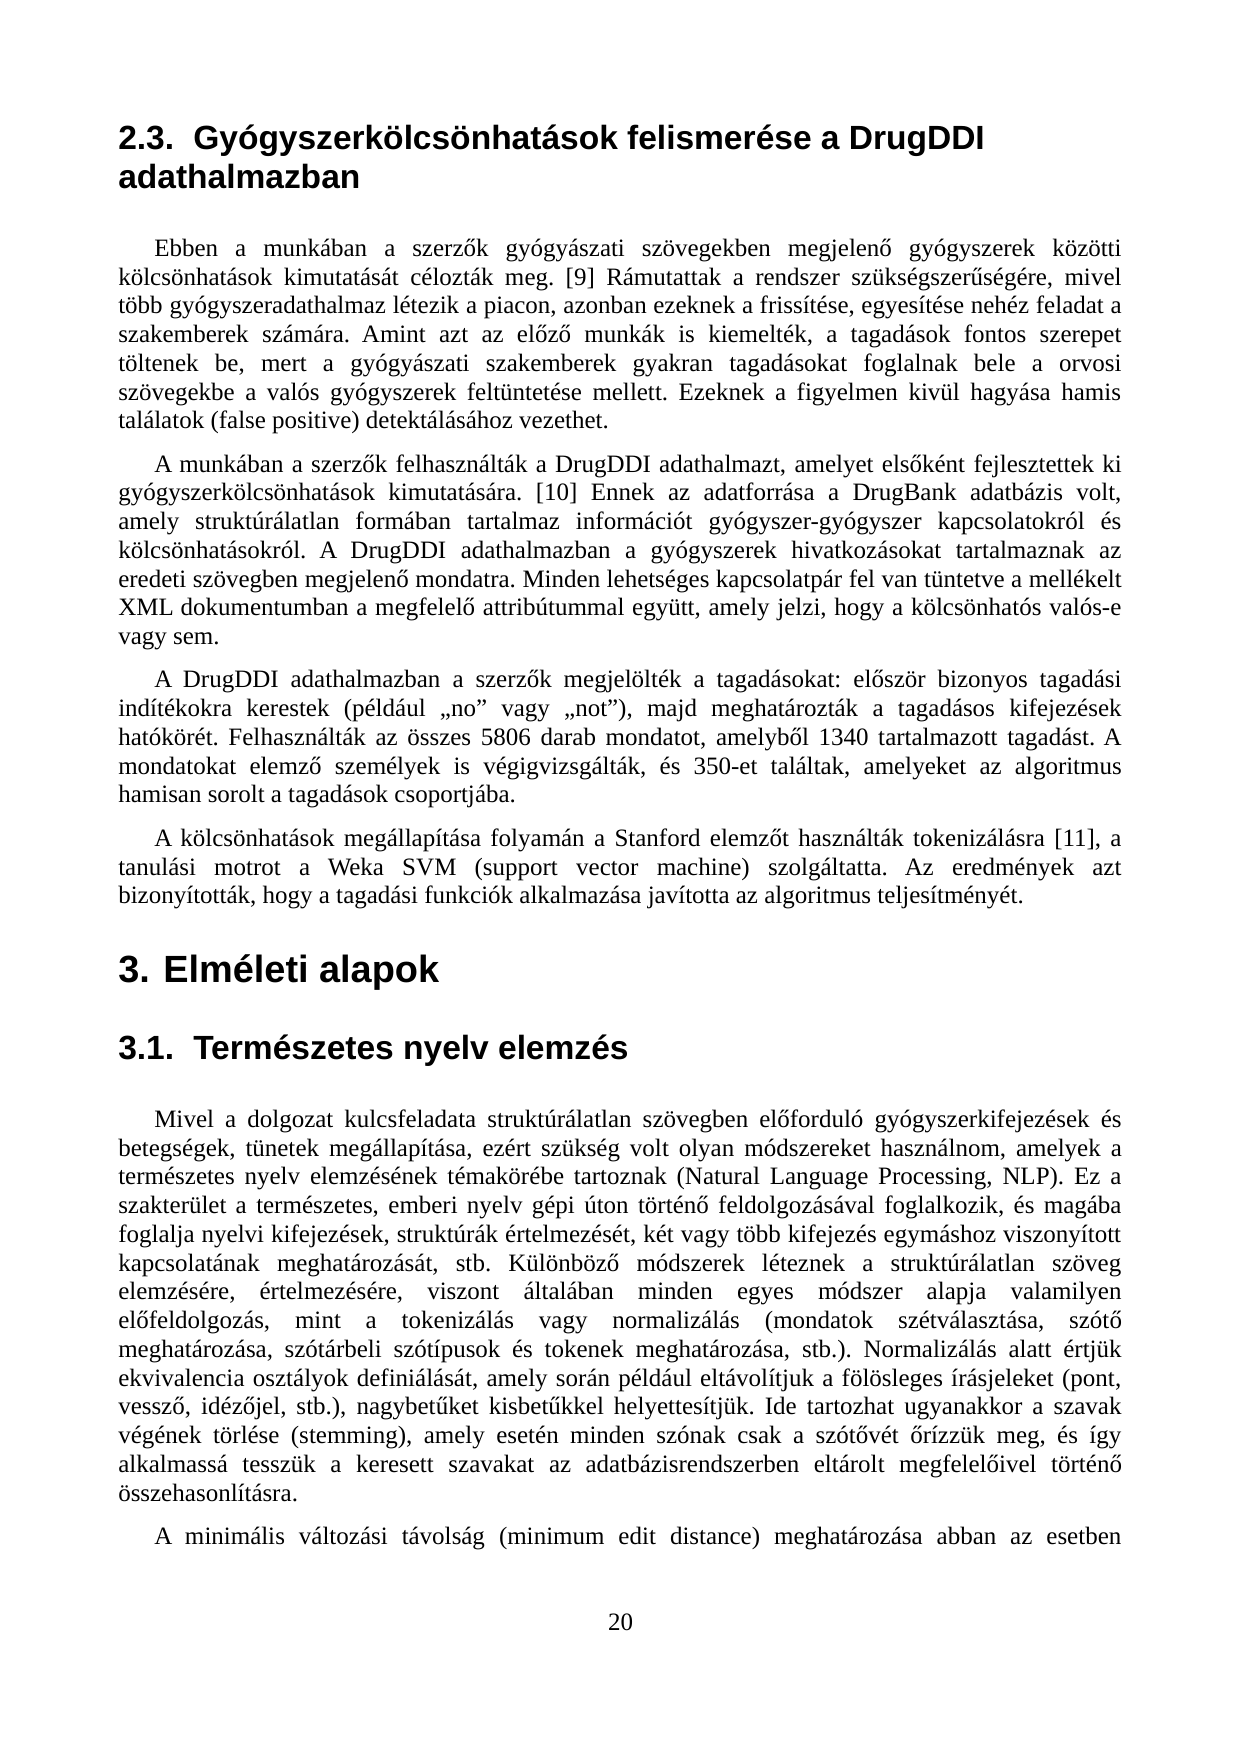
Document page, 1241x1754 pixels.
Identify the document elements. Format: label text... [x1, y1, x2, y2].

text Ebben a munkában a szerzők gyógyászati szövegekben megjelenő gyógyszerek közötti kölcsönhatások kimutatását célozták meg. [9] Rámutattak a rendszer szükségszerűségére, mivel több gyógyszeradathalmaz létezik a piacon, azonban ezeknek a frissítése, egyesítése nehéz feladat a szakemberek számára. Amint azt az előző munkák is kiemelték, a tagadások fontos szerepet töltenek be, mert a gyógyászati szakemberek gyakran tagadásokat foglalnak bele a orvosi szövegekbe a valós gyógyszerek feltüntetése mellett. Ezeknek a figyelmen kivül hagyása hamis találatok (false positive) detektálásához vezethet. [118, 233, 1122, 434]
text Mivel a dolgozat kulcsfeladata struktúrálatlan szövegben előforduló gyógyszerkifejezések és betegségek, tünetek megállapítása, ezért szükség volt olyan módszereket használnom, amelyek a természetes nyelv elemzésének témakörébe tartoznak (Natural Language Processing, NLP). Ez a szakterület a természetes, emberi nyelv gépi úton történő feldolgozásával foglalkozik, és magába foglalja nyelvi kifejezések, struktúrák értelmezését, két vagy több kifejezés egymáshoz viszonyított kapcsolatának meghatározását, stb. Különböző módszerek léteznek a struktúrálatlan szöveg elemzésére, értelmezésére, viszont általában minden egyes módszer alapja valamilyen előfeldolgozás, mint a tokenizálás vagy normalizálás (mondatok szétválasztása, szótő meghatározása, szótárbeli szótípusok és tokenek meghatározása, stb.). Normalizálás alatt értjük ekvivalencia osztályok definiálását, amely során például eltávolítjuk a fölösleges írásjeleket (pont, vessző, idézőjel, stb.), nagybetűket kisbetűkkel helyettesítjük. Ide tartozhat ugyanakkor a szavak végének törlése (stemming), amely esetén minden szónak csak a szótővét őrízzük meg, és így alkalmassá tesszük a keresett szavakat az adatbázisrendszerben eltárolt megfelelőivel történő összehasonlításra. [118, 1104, 1122, 1506]
text A minimális változási távolság (minimum edit distance) meghatározása abban az esetben [118, 1521, 1122, 1550]
subtitle Elméleti alapok [118, 947, 1122, 990]
text A DrugDDI adathalmazban a szerzők megjelölték a tagadásokat: először bizonyos tagadási indítékokra kerestek (például „no” vagy „not”), majd meghatározták a tagadásos kifejezések hatókörét. Felhasználták az összes 5806 darab mondatot, amelyből 1340 tartalmazott tagadást. A mondatokat elemző személyek is végigvizsgálták, és 350-et találtak, amelyeket az algoritmus hamisan sorolt a tagadások csoportjába. [118, 664, 1122, 808]
subtitle Természetes nyelv elemzés [118, 1028, 1122, 1066]
text A munkában a szerzők felhasználták a DrugDDI adathalmazt, amelyet elsőként fejlesztettek ki gyógyszerkölcsönhatások kimutatására. [10] Ennek az adatforrása a DrugBank adatbázis volt, amely struktúrálatlan formában tartalmaz információt gyógyszer-gyógyszer kapcsolatokról és kölcsönhatásokról. A DrugDDI adathalmazban a gyógyszerek hivatkozásokat tartalmaznak az eredeti szövegben megjelenő mondatra. Minden lehetséges kapcsolatpár fel van tüntetve a mellékelt XML dokumentumban a megfelelő attribútummal együtt, amely jelzi, hogy a kölcsönhatós valós-e vagy sem. [118, 449, 1122, 650]
text A kölcsönhatások megállapítása folyamán a Stanford elemzőt használták tokenizálásra [11], a tanulási motrot a Weka SVM (support vector machine) szolgáltatta. Az eredmények azt bizonyították, hogy a tagadási funkciók alkalmazása javította az algoritmus teljesítményét. [118, 823, 1122, 909]
subtitle Gyógyszerkölcsönhatások felismerése a DrugDDI adathalmazban [118, 118, 1122, 195]
